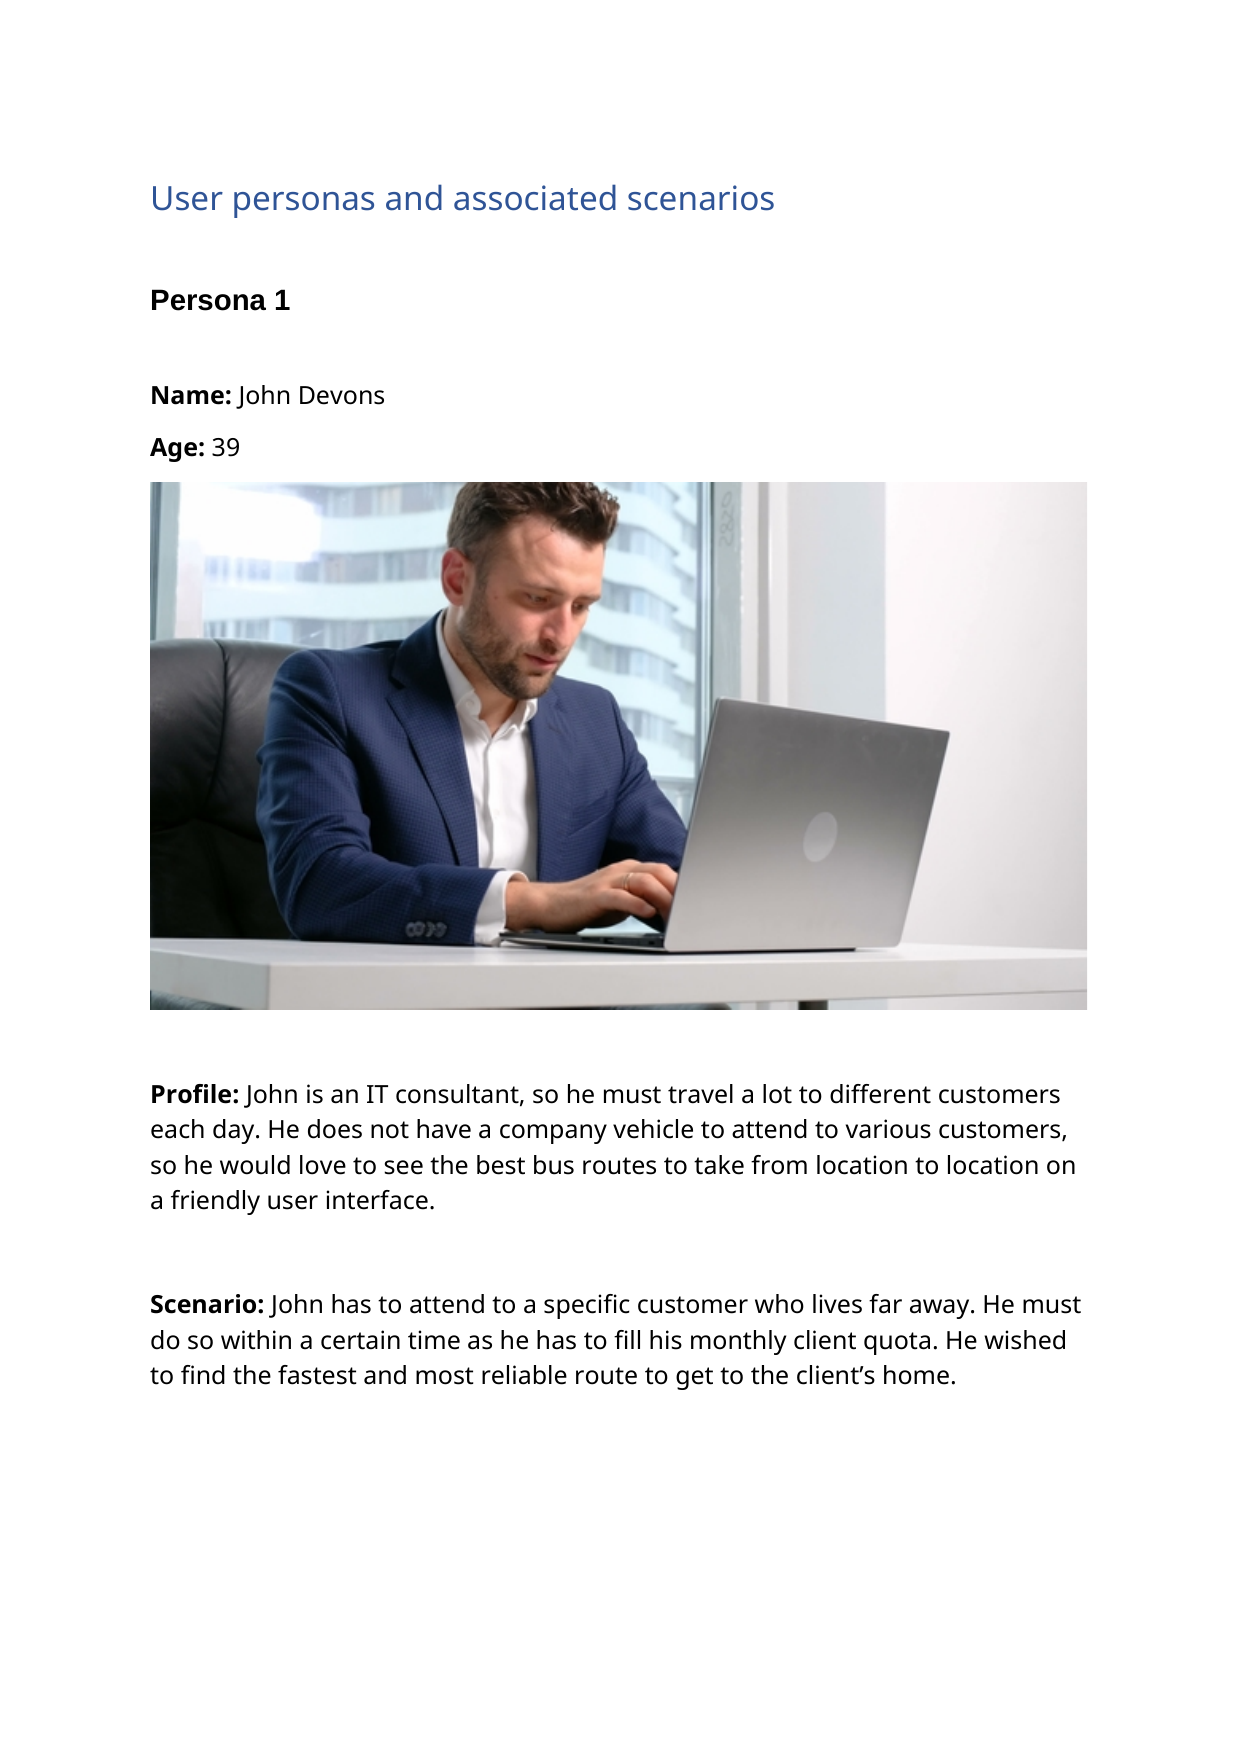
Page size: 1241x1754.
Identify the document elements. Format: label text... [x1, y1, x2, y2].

text Profile: John is an IT consultant, so he must travel a lot to different customers each day. He does not have a company vehicle to attend to various customers, so he would love to see the best bus routes to take from location to location on a friendly user interface. [150, 1076, 1090, 1217]
picture [150, 482, 1088, 1010]
text Scenario: John has to attend to a specific customer who lives far away. He must do so within a certain time as he has to fill his monthly client quota. He wished to find the fastest and most reliable route to get to the client’s home. [150, 1287, 1090, 1392]
text Name: John Devons [150, 378, 1090, 412]
text Age: 39 [150, 430, 1090, 464]
subtitle User personas and associated scenarios [150, 175, 1090, 220]
subtitle Persona 1 [150, 282, 1090, 316]
